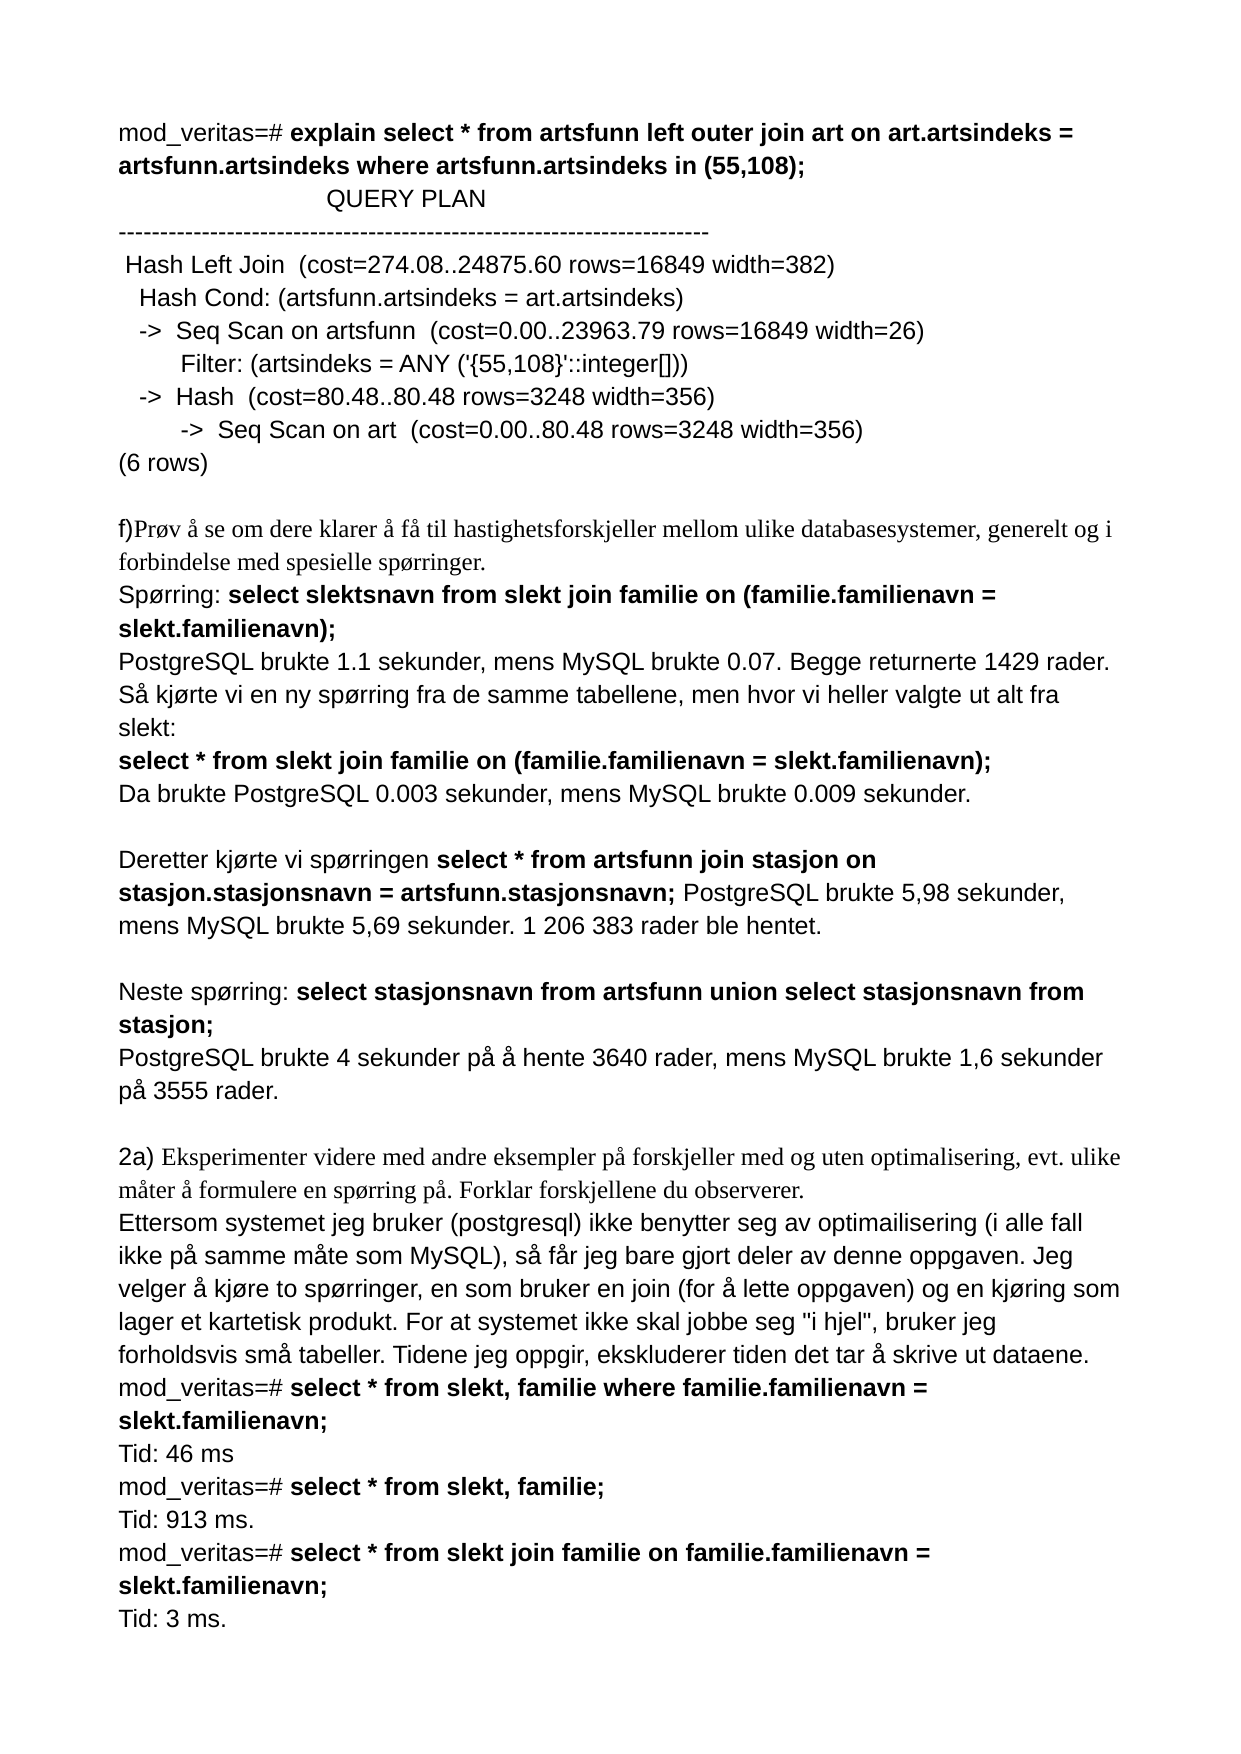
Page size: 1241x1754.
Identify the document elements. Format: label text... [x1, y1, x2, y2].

text PostgreSQL brukte 4 sekunder på å hente 3640 rader, mens MySQL brukte 1,6 sekunder på 3555 rader. [118, 1043, 1122, 1104]
text (6 rows) [118, 448, 1122, 477]
text Hash Cond: (artsfunn.artsindeks = art.artsindeks) [118, 283, 1122, 312]
text f)Prøv å se om dere klarer å få til hastighetsforskjeller mellom ulike databasesystemer, generelt og i forbindelse med spesielle spørringer. [118, 514, 1122, 576]
text select * from slekt join familie on (familie.familienavn = slekt.familienavn); [118, 746, 1122, 774]
text -> Hash (cost=80.48..80.48 rows=3248 width=356) [118, 382, 1122, 411]
text ----------------------------------------------------------------------- [118, 217, 1122, 246]
text Ettersom systemet jeg bruker (postgresql) ikke benytter seg av optimailisering (i alle fall ikke på samme måte som MySQL), så får jeg bare gjort deler av denne oppgaven. Jeg velger å kjøre to spørringer, en som bruker en join (for å lette oppgaven) og en kjøring som lager et kartetisk produkt. For at systemet ikke skal jobbe seg "i hjel", bruker jeg forholdsvis små tabeller. Tidene jeg oppgir, ekskluderer tiden det tar å skrive ut dataene. [118, 1208, 1122, 1369]
text Så kjørte vi en ny spørring fra de samme tabellene, men hvor vi heller valgte ut alt fra slekt: [118, 679, 1122, 741]
text mod_veritas=# explain select * from artsfunn left outer join art on art.artsindeks = artsfunn.artsindeks where artsfunn.artsindeks in (55,108); [118, 118, 1122, 180]
text Deretter kjørte vi spørringen select * from artsfunn join stasjon on stasjon.stasjonsnavn = artsfunn.stasjonsnavn; PostgreSQL brukte 5,98 sekunder, mens MySQL brukte 5,69 sekunder. 1 206 383 rader ble hentet. [118, 845, 1122, 939]
text mod_veritas=# select * from slekt join familie on familie.familienavn = slekt.familienavn; [118, 1538, 1122, 1600]
text Spørring: select slektsnavn from slekt join familie on (familie.familienavn = slekt.familienavn); [118, 581, 1122, 642]
text Tid: 3 ms. [118, 1604, 1122, 1633]
text Filter: (artsindeks = ANY ('{55,108}'::integer[])) [118, 349, 1122, 378]
text PostgreSQL brukte 1.1 sekunder, mens MySQL brukte 0.07. Begge returnerte 1429 rader. [118, 647, 1122, 675]
text Hash Left Join (cost=274.08..24875.60 rows=16849 width=382) [118, 250, 1122, 279]
text 2a) Eksperimenter videre med andre eksempler på forskjeller med og uten optimalisering, evt. ulike måter å formulere en spørring på. Forklar forskjellene du observerer. [118, 1142, 1122, 1204]
text -> Seq Scan on art (cost=0.00..80.48 rows=3248 width=356) [118, 415, 1122, 444]
text Neste spørring: select stasjonsnavn from artsfunn union select stasjonsnavn from stasjon; [118, 977, 1122, 1038]
text QUERY PLAN [118, 184, 1122, 213]
text Tid: 913 ms. [118, 1505, 1122, 1534]
text -> Seq Scan on artsfunn (cost=0.00..23963.79 rows=16849 width=26) [118, 316, 1122, 345]
text mod_veritas=# select * from slekt, familie; [118, 1472, 1122, 1501]
text Tid: 46 ms [118, 1439, 1122, 1468]
text Da brukte PostgreSQL 0.003 sekunder, mens MySQL brukte 0.009 sekunder. [118, 779, 1122, 807]
text mod_veritas=# select * from slekt, familie where familie.familienavn = slekt.familienavn; [118, 1373, 1122, 1435]
